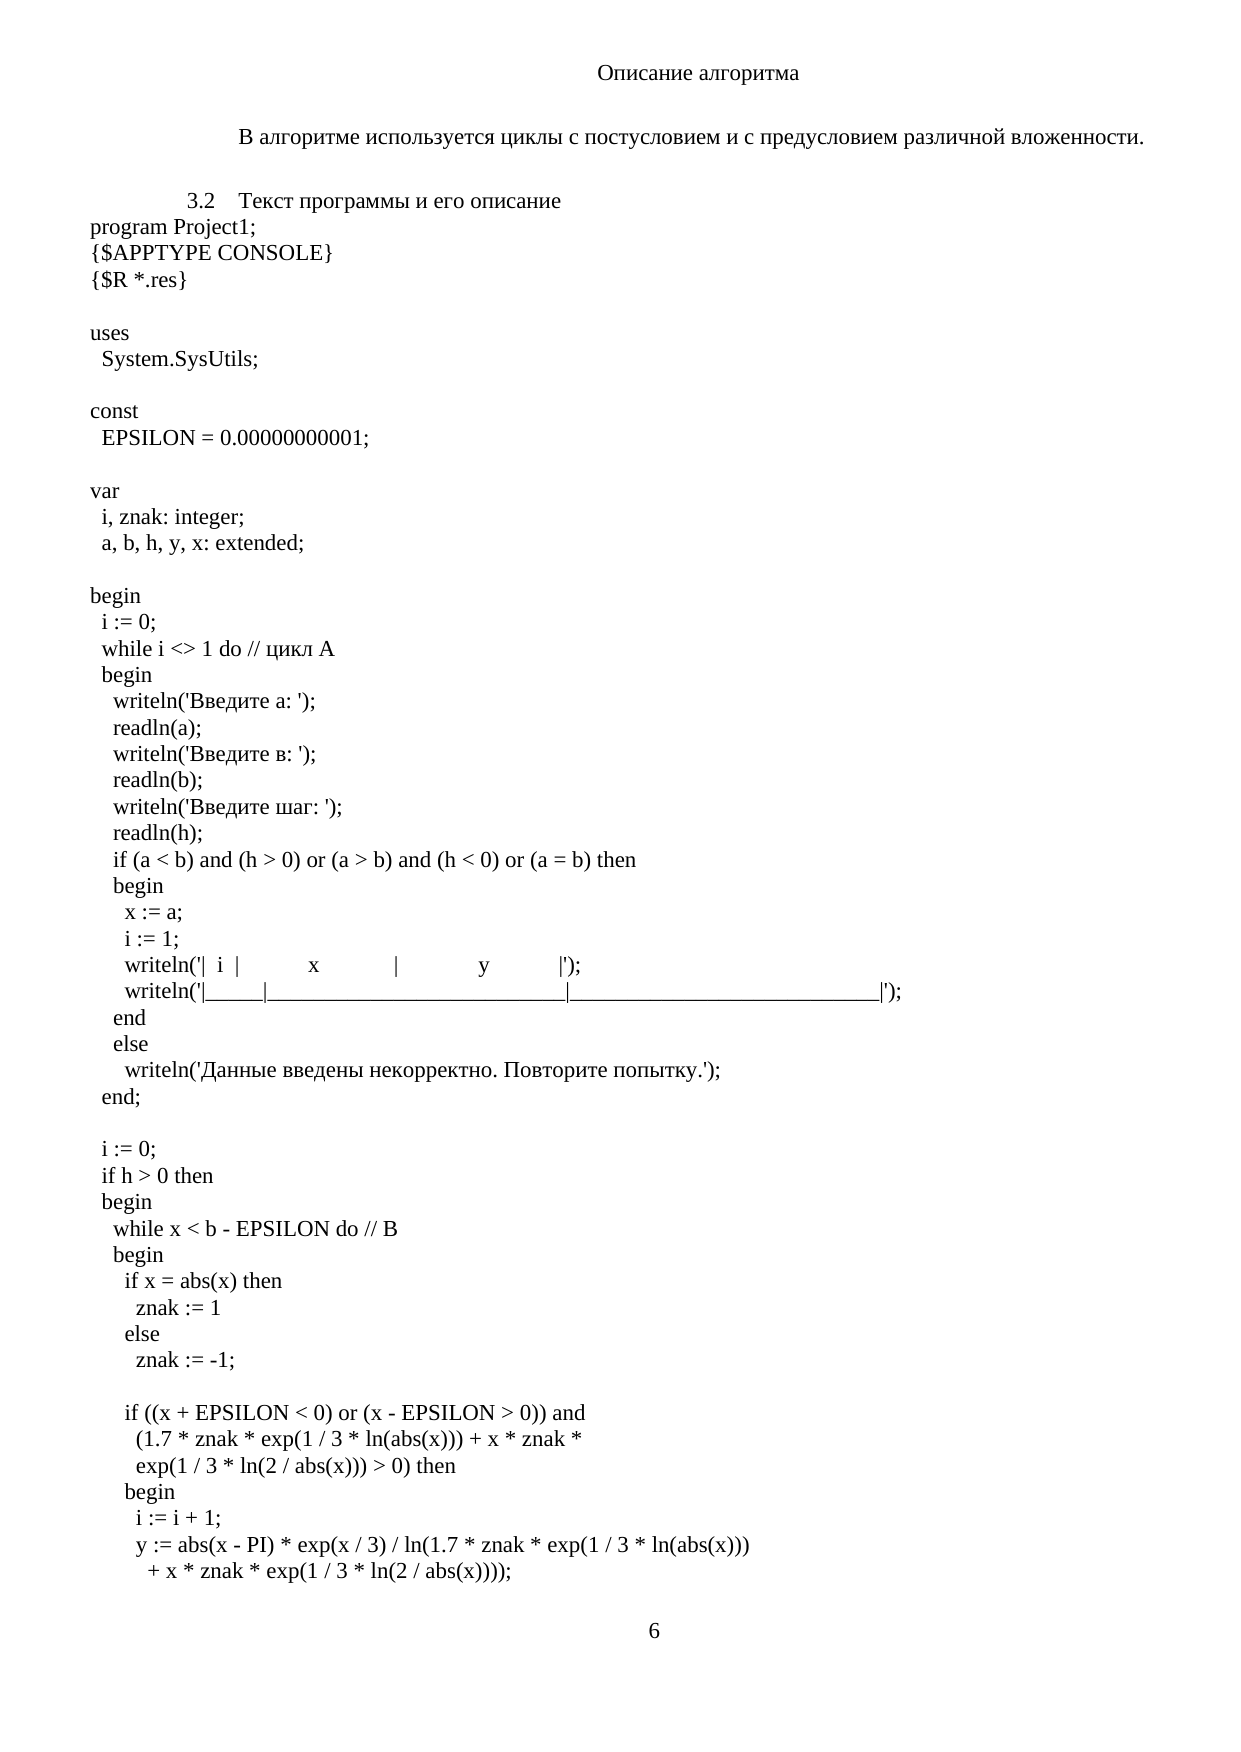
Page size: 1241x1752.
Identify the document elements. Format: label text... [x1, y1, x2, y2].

text i, znak: integer; [90, 503, 1159, 529]
text while x < b - EPSILON do // В [90, 1214, 1159, 1241]
text begin [90, 661, 1159, 687]
text EPSILON = 0.00000000001; [90, 424, 1159, 450]
text var [90, 477, 1159, 503]
text if ((x + EPSILON < 0) or (x - EPSILON > 0)) and [90, 1399, 1159, 1425]
text begin [90, 1478, 1159, 1504]
text znak := 1 [90, 1294, 1159, 1320]
text if h > 0 then [90, 1162, 1159, 1188]
text writeln('Введите шаг: '); [90, 793, 1159, 819]
text end [90, 1004, 1159, 1030]
text else [90, 1320, 1159, 1346]
text writeln('|_____|__________________________|___________________________|'); [90, 977, 1159, 1004]
text end; [90, 1083, 1159, 1109]
text {$APPTYPE CONSOLE} [90, 239, 1159, 266]
text + x * znak * exp(1 / 3 * ln(2 / abs(x)))); [90, 1557, 1159, 1583]
text begin [90, 582, 1159, 608]
text В алгоритме используется циклы с постусловием и с предусловием различной вложенности. [238, 123, 1159, 149]
text program Project1; [90, 213, 1159, 239]
text exp(1 / 3 * ln(2 / abs(x))) > 0) then [90, 1452, 1159, 1478]
text y := abs(x - PI) * exp(x / 3) / ln(1.7 * znak * exp(1 / 3 * ln(abs(x))) [90, 1531, 1159, 1557]
text a, b, h, y, x: extended; [90, 529, 1159, 556]
text i := 0; [90, 608, 1159, 635]
text i := i + 1; [90, 1504, 1159, 1531]
text while i <> 1 do // цикл А [90, 635, 1159, 661]
text {$R *.res} [90, 266, 1159, 292]
text x := a; [90, 898, 1159, 925]
text readln(b); [90, 767, 1159, 793]
text Описание алгоритма [238, 59, 1159, 85]
text const [90, 398, 1159, 424]
text readln(a); [90, 714, 1159, 740]
text i := 0; [90, 1136, 1159, 1162]
text i := 1; [90, 925, 1159, 951]
text readln(h); [90, 819, 1159, 846]
text writeln('Данные введены некорректно. Повторите попытку.'); [90, 1056, 1159, 1083]
text begin [90, 872, 1159, 898]
text znak := -1; [90, 1346, 1159, 1373]
text else [90, 1030, 1159, 1056]
text begin [90, 1188, 1159, 1214]
text if (a < b) and (h > 0) or (a > b) and (h < 0) or (a = b) then [90, 846, 1159, 872]
text writeln('| i | x | y |'); [90, 951, 1159, 977]
text writeln('Введите а: '); [90, 687, 1159, 714]
text if x = abs(x) then [90, 1267, 1159, 1294]
text System.SysUtils; [90, 345, 1159, 371]
text writeln('Введите в: '); [90, 740, 1159, 767]
text uses [90, 318, 1159, 345]
text begin [90, 1241, 1159, 1267]
text (1.7 * znak * exp(1 / 3 * ln(abs(x))) + x * znak * [90, 1425, 1159, 1452]
list Текст программы и его описание [187, 187, 1159, 213]
